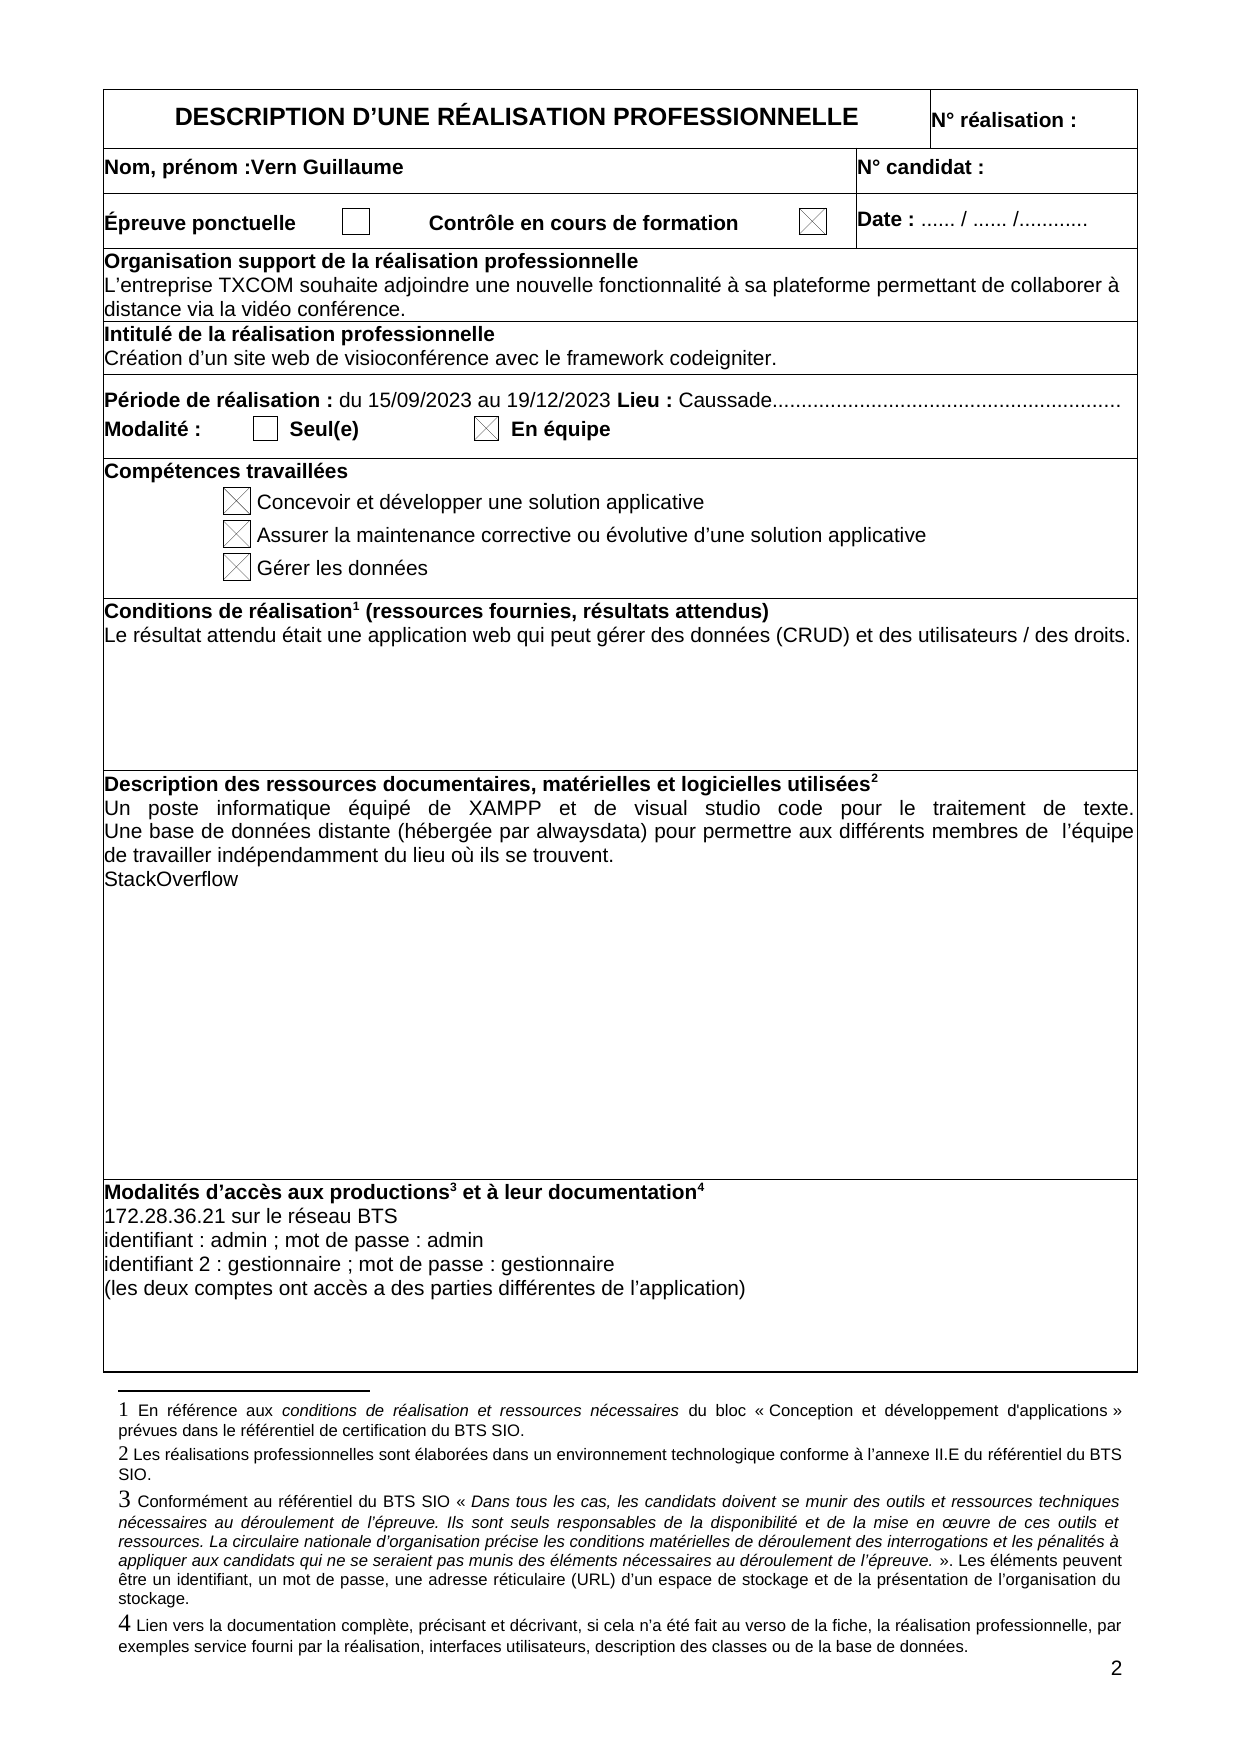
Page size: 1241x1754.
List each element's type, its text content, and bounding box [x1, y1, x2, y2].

table_cell Période de réalisation : du 15/09/2023 au 19/12/2023 Lieu : Caussade Modalité : Seul(e) En équipe [104, 375, 1137, 458]
table_cell Conditions de réalisation (ressources fournies, résultats attendus) Le résultat attendu était une application web qui peut gérer des données (CRUD) et des utilisateurs / des droits. [104, 599, 1137, 770]
table_cell Modalités d’accès aux productions et à leur documentation 172.28.36.21 sur le réseau BTS identifiant : admin ; mot de passe : admin identifiant 2 : gestionnaire ; mot de passe : gestionnaire (les deux comptes ont accès a des parties différentes de l’application) [104, 1180, 1137, 1371]
table_cell Description des ressources documentaires, matérielles et logicielles utilisées Un poste informatique équipé de XAMPP et de visual studio code pour le traitement de texte. Une base de données distante (hébergée par alwaysdata) pour permettre aux différents membres de l’équipe de travailler indépendamment du lieu où ils se trouvent. StackOverflow [104, 771, 1137, 1179]
table_cell Nom, prénom :Vern Guillaume [104, 149, 856, 193]
table_header DESCRIPTION D’UNE RÉALISATION PROFESSIONNELLE [104, 90, 930, 148]
table_cell Compétences travaillées Concevoir et développer une solution applicative Assurer la maintenance corrective ou évolutive d’une solution applicative Gérer les données [104, 459, 1137, 598]
table_cell Date : ...... / ...... /............ [857, 194, 1137, 248]
table_cell Intitulé de la réalisation professionnelle Création d’un site web de visioconférence avec le framework codeigniter. [104, 322, 1137, 374]
table_cell N° candidat : [857, 149, 1137, 193]
table_cell Contrôle en cours de formation [428, 194, 856, 248]
table_cell Épreuve ponctuelle [104, 194, 428, 248]
table_header N° réalisation : [931, 90, 1137, 148]
table_cell Organisation support de la réalisation professionnelle L’entreprise TXCOM souhaite adjoindre une nouvelle fonctionnalité à sa plateforme permettant de collaborer à distance via la vidéo conférence. [104, 249, 1137, 321]
